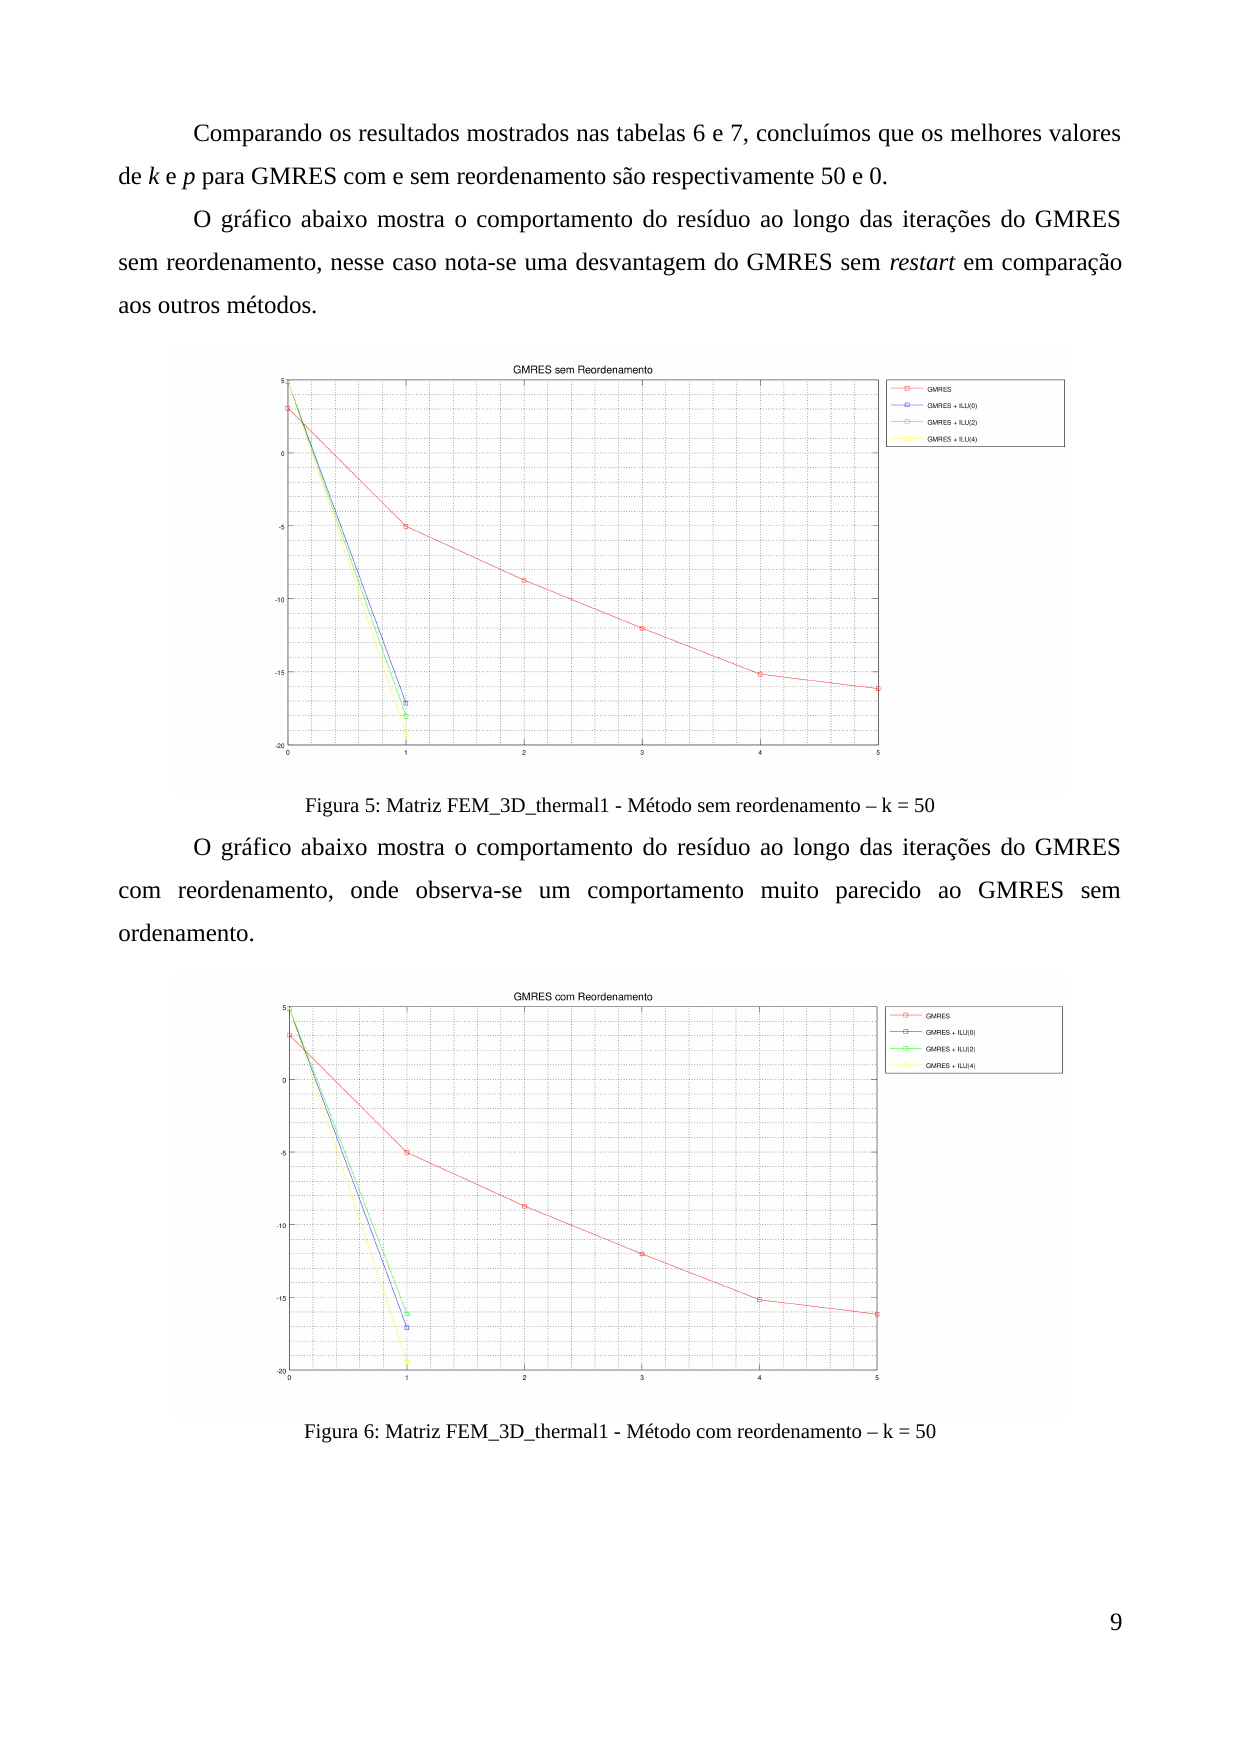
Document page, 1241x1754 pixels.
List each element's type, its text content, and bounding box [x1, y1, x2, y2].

text Figura 5: Matriz FEM_3D_thermal1 - Método sem reordenamento – k = 50 [172, 794, 1068, 817]
picture [171, 346, 1069, 794]
text O gráfico abaixo mostra o comportamento do resíduo ao longo das iterações do GMRES com reordenamento, onde observa-se um comportamento muito parecido ao GMRES sem ordenamento. [118, 832, 1122, 947]
text Figura 6: Matriz FEM_3D_thermal1 - Método com reordenamento – k = 50 [173, 1419, 1067, 1443]
text Comparando os resultados mostrados nas tabelas 6 e 7, concluímos que os melhores valores de k e p para GMRES com e sem reordenamento são respectivamente 50 e 0. [118, 118, 1122, 190]
picture [173, 973, 1067, 1419]
text O gráfico abaixo mostra o comportamento do resíduo ao longo das iterações do GMRES sem reordenamento, nesse caso nota-se uma desvantagem do GMRES sem restart em comparação aos outros métodos. [118, 204, 1122, 319]
